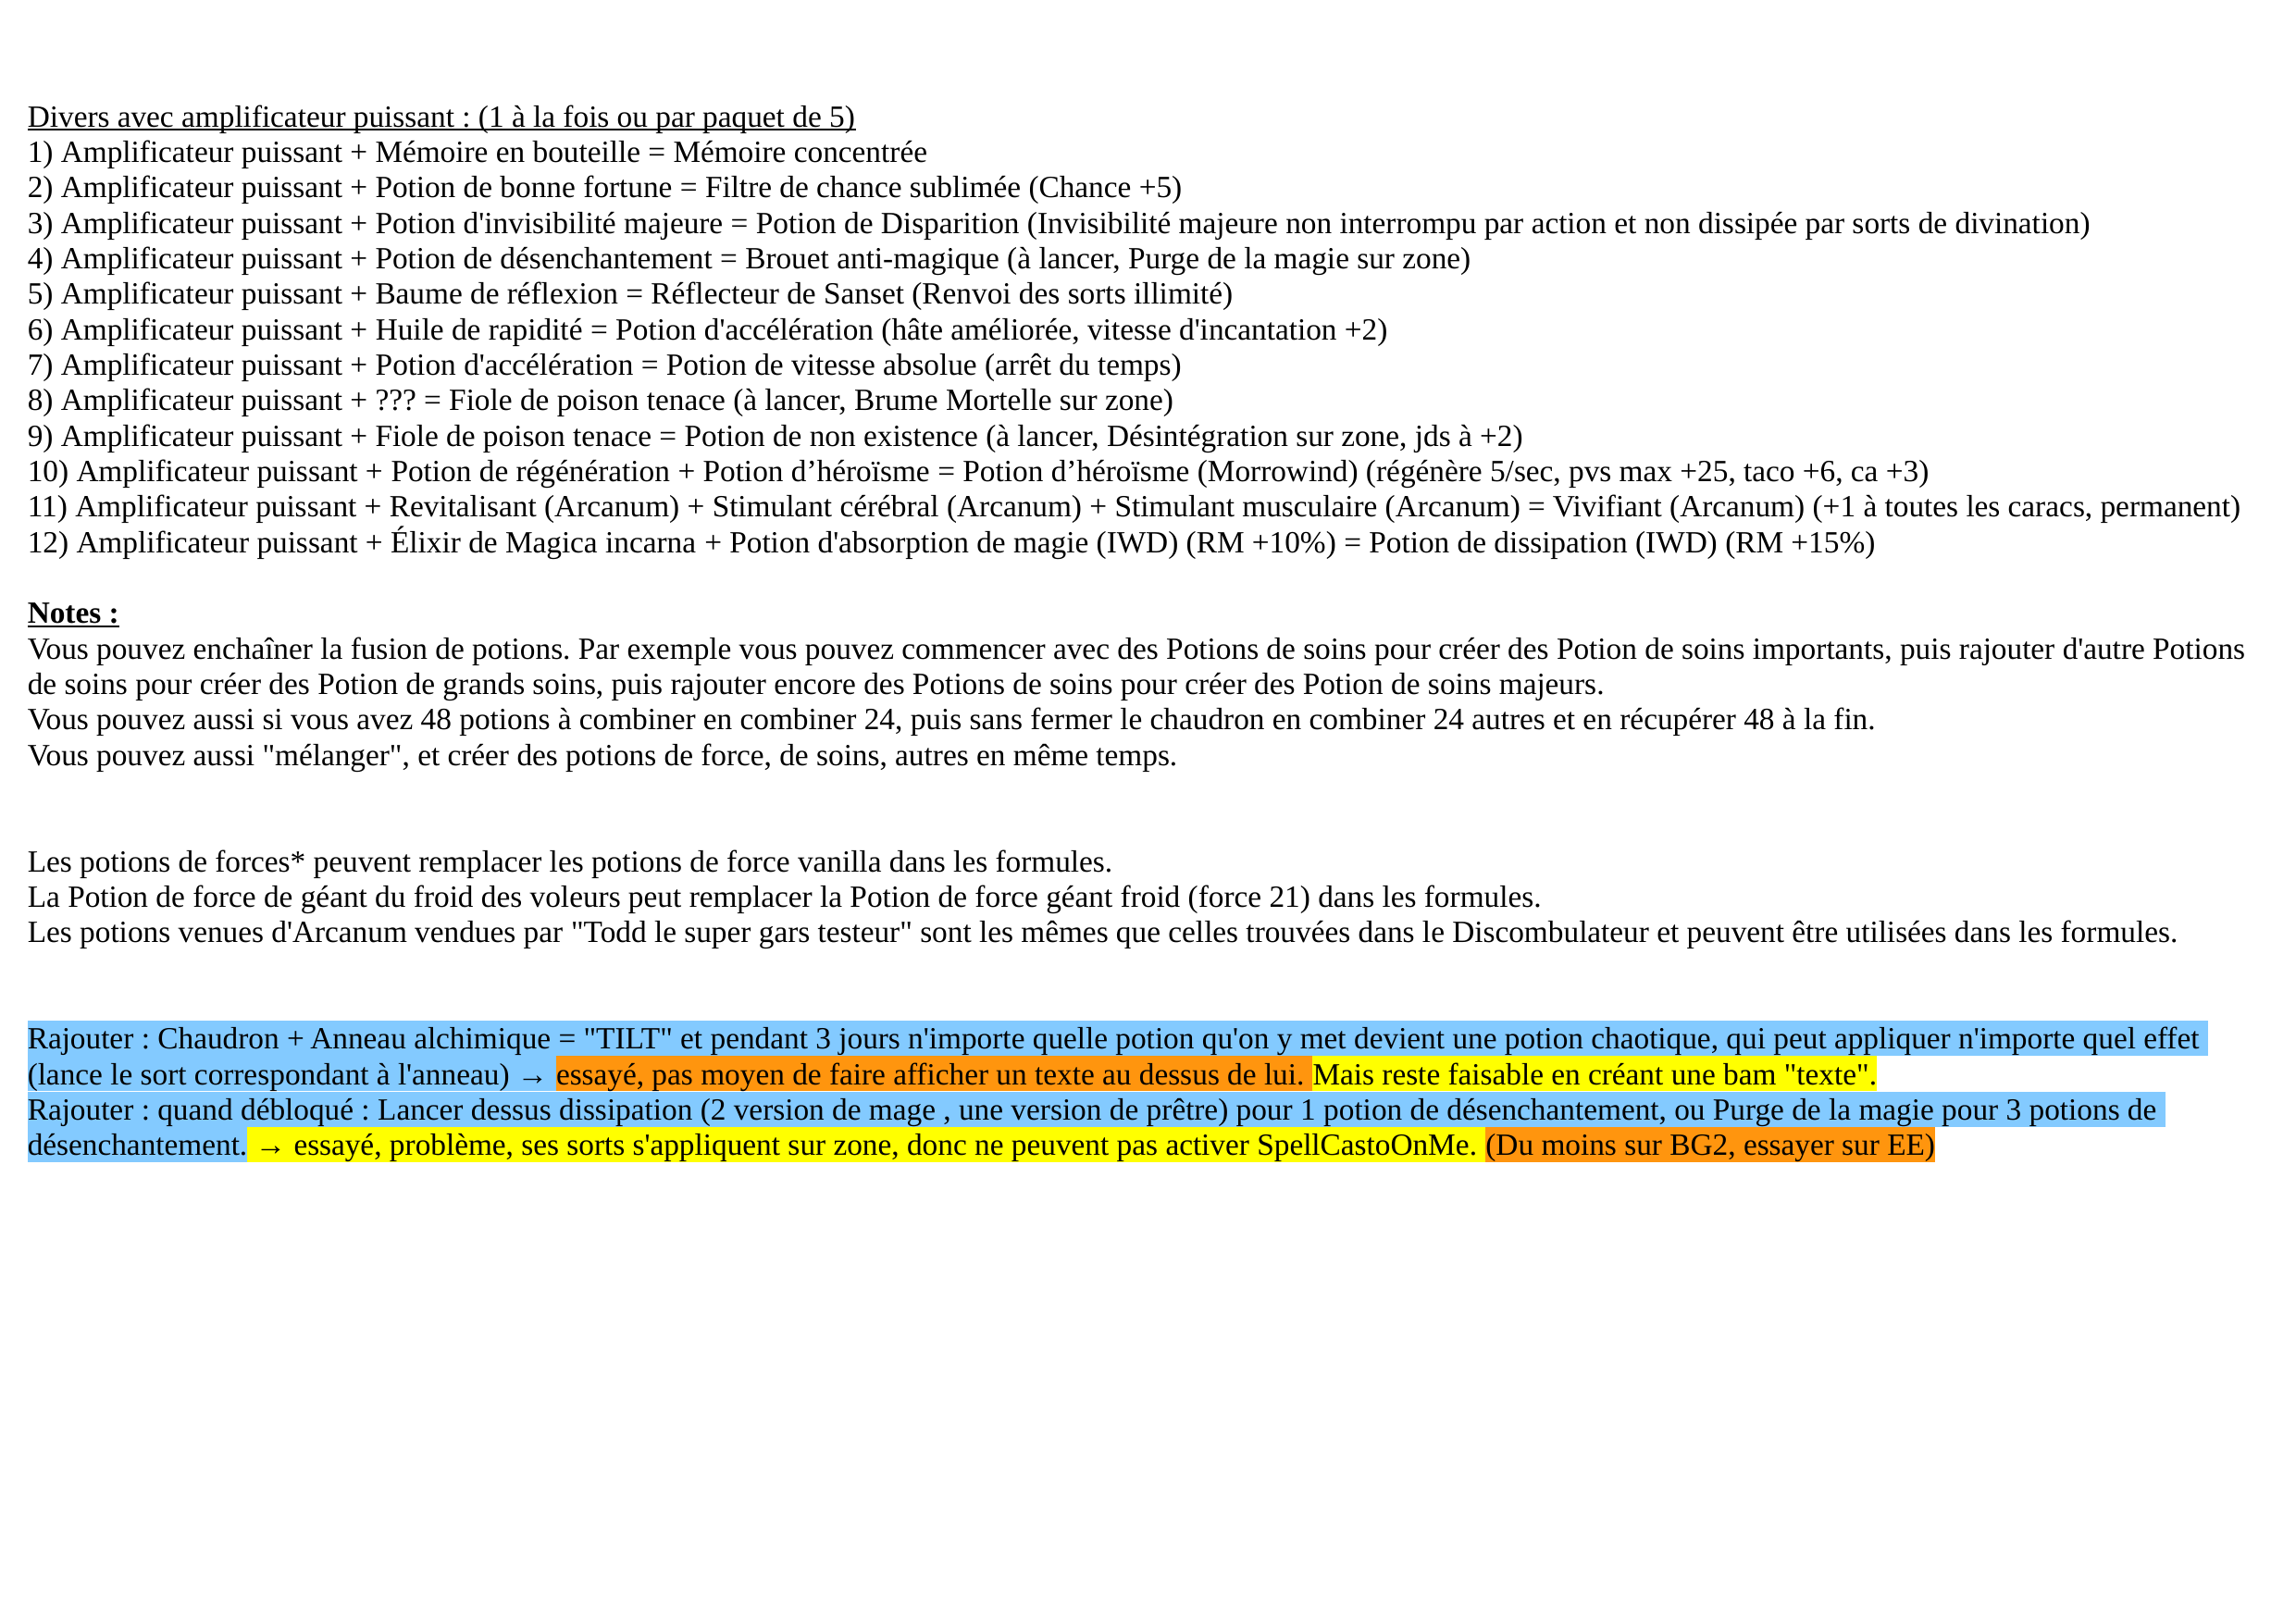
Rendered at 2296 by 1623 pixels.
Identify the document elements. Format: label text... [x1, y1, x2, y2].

list Amplificateur puissant + Potion d'invisibilité majeure = Potion de Disparition (Invisibilité majeure non interrompu par action et non dissipée par sorts de divination) [27, 204, 2268, 240]
text Vous pouvez aussi "mélanger", et créer des potions de force, de soins, autres en même temps. [27, 737, 2268, 772]
list Amplificateur puissant + Potion d'accélération = Potion de vitesse absolue (arrêt du temps) [27, 346, 2268, 382]
text Les potions venues d'Arcanum vendues par "Todd le super gars testeur" sont les mêmes que celles trouvées dans le Discombulateur et peuvent être utilisées dans les formules. [27, 914, 2268, 949]
text Les potions de forces* peuvent remplacer les potions de force vanilla dans les formules. [27, 843, 2268, 878]
list Amplificateur puissant + ??? = Fiole de poison tenace (à lancer, Brume Mortelle sur zone) [27, 382, 2268, 417]
text Vous pouvez enchaîner la fusion de potions. Par exemple vous pouvez commencer avec des Potions de soins pour créer des Potion de soins importants, puis rajouter d'autre Potions de soins pour créer des Potion de grands soins, puis rajouter encore des Potions de soins pour créer des Potion de soins majeurs. [27, 630, 2268, 701]
list Amplificateur puissant + Mémoire en bouteille = Mémoire concentrée [27, 133, 2268, 169]
list Amplificateur puissant + Revitalisant (Arcanum) + Stimulant cérébral (Arcanum) + Stimulant musculaire (Arcanum) = Vivifiant (Arcanum) (+1 à toutes les caracs, permanent) [27, 489, 2268, 524]
text Rajouter : Chaudron + Anneau alchimique = "TILT" et pendant 3 jours n'importe quelle potion qu'on y met devient une potion chaotique, qui peut appliquer n'importe quel effet (lance le sort correspondant à l'anneau) → essayé, pas moyen de faire afficher un texte au dessus de lui. Mais reste faisable en créant une bam "texte". [27, 1021, 2268, 1091]
text Vous pouvez aussi si vous avez 48 potions à combiner en combiner 24, puis sans fermer le chaudron en combiner 24 autres et en récupérer 48 à la fin. [27, 701, 2268, 737]
text Rajouter : quand débloqué : Lancer dessus dissipation (2 version de mage , une version de prêtre) pour 1 potion de désenchantement, ou Purge de la magie pour 3 potions de désenchantement. → essayé, problème, ses sorts s'appliquent sur zone, donc ne peuvent pas activer SpellCastoOnMe. (Du moins sur BG2, essayer sur EE) [27, 1091, 2268, 1162]
list Amplificateur puissant + Élixir de Magica incarna + Potion d'absorption de magie (IWD) (RM +10%) = Potion de dissipation (IWD) (RM +15%) [27, 524, 2268, 559]
list Amplificateur puissant + Potion de régénération + Potion d’héroïsme = Potion d’héroïsme (Morrowind) (régénère 5/sec, pvs max +25, taco +6, ca +3) [27, 452, 2268, 489]
list Amplificateur puissant + Fiole de poison tenace = Potion de non existence (à lancer, Désintégration sur zone, jds à +2) [27, 417, 2268, 452]
text Divers avec amplificateur puissant : (1 à la fois ou par paquet de 5) [27, 98, 2268, 133]
list Amplificateur puissant + Baume de réflexion = Réflecteur de Sanset (Renvoi des sorts illimité) [27, 276, 2268, 311]
list Amplificateur puissant + Potion de bonne fortune = Filtre de chance sublimée (Chance +5) [27, 169, 2268, 204]
text Notes : [27, 595, 2268, 630]
list Amplificateur puissant + Huile de rapidité = Potion d'accélération (hâte améliorée, vitesse d'incantation +2) [27, 311, 2268, 346]
list Amplificateur puissant + Potion de désenchantement = Brouet anti-magique (à lancer, Purge de la magie sur zone) [27, 240, 2268, 276]
text La Potion de force de géant du froid des voleurs peut remplacer la Potion de force géant froid (force 21) dans les formules. [27, 878, 2268, 914]
